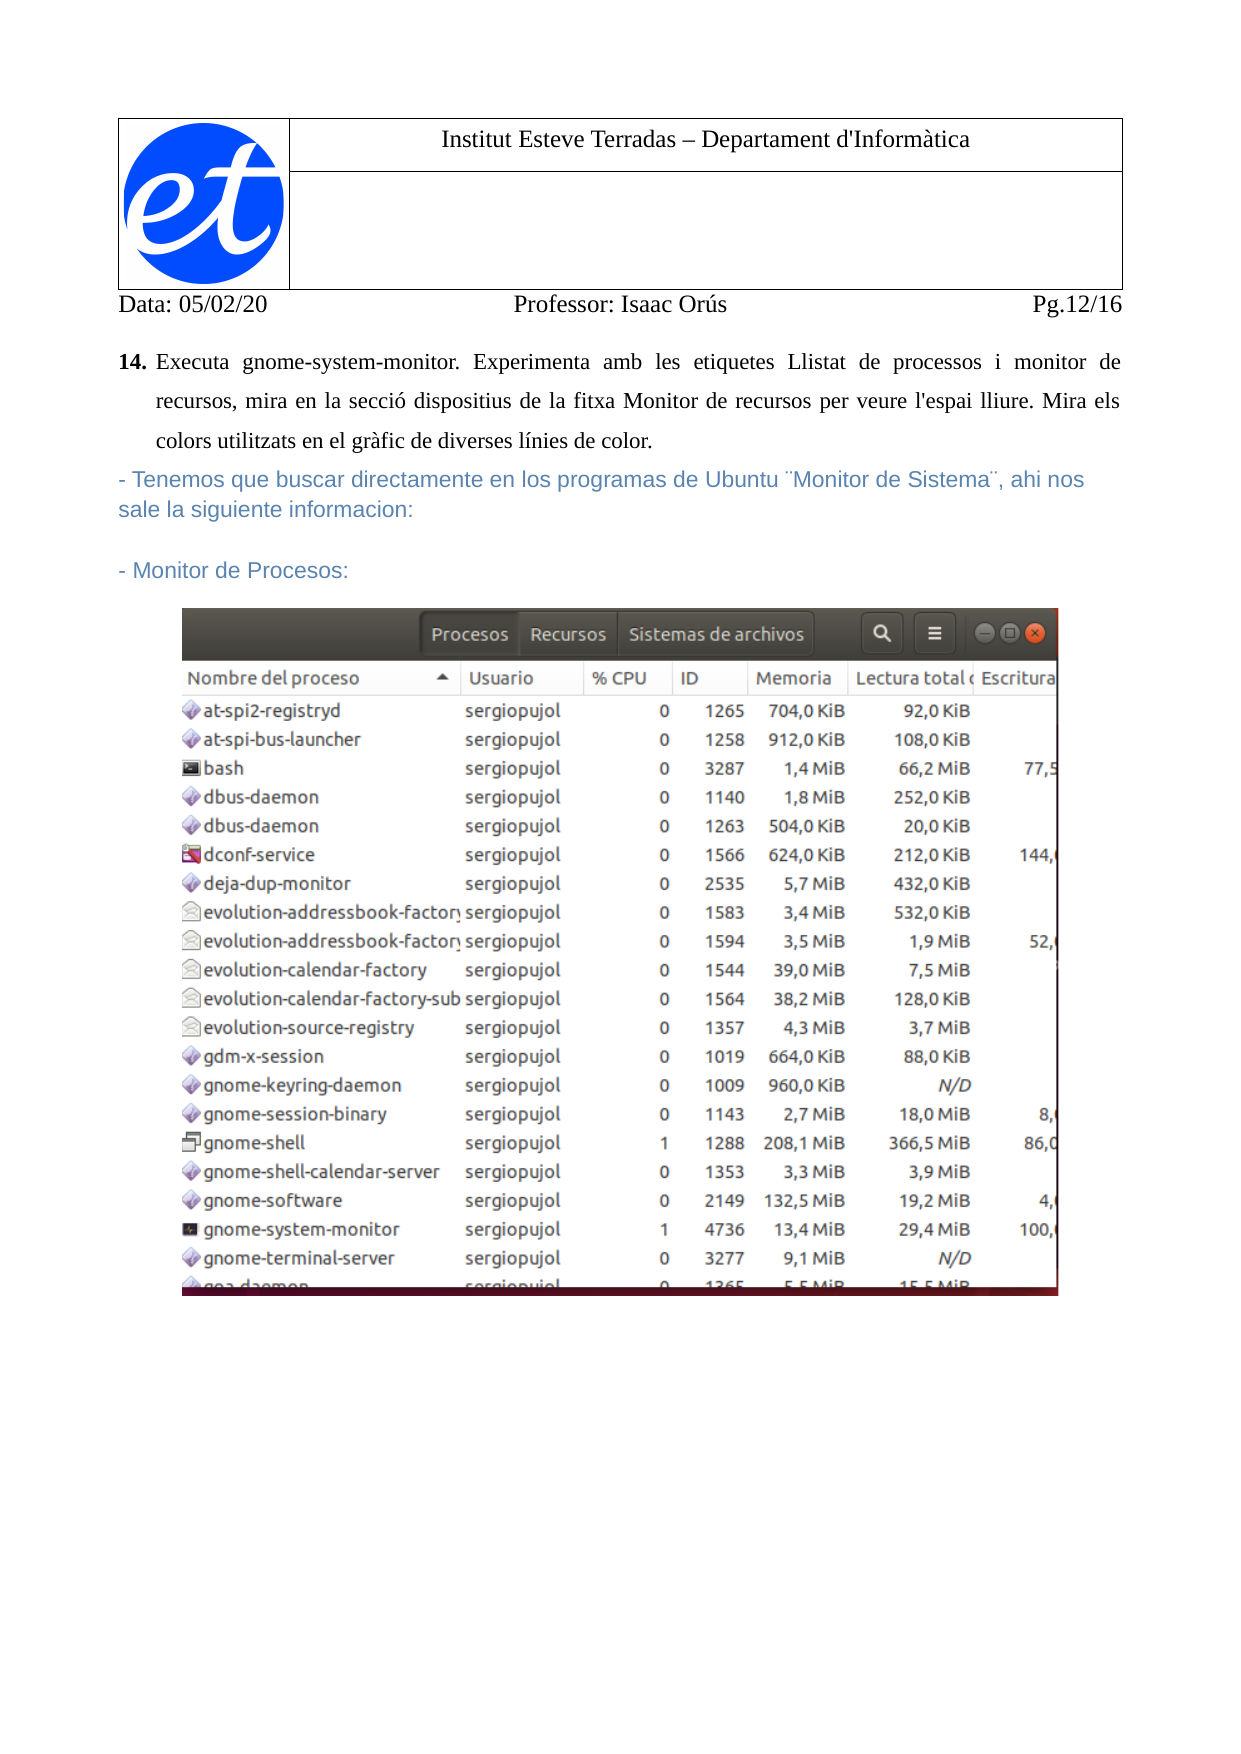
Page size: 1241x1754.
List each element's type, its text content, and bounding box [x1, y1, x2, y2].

picture [182, 608, 1059, 1296]
list Executa gnome-system-monitor. Experimenta amb les etiquetes Llistat de processos i monitor de recursos, mira en la secció dispositius de la fitxa Monitor de recursos per veure l'espai lliure. Mira els colors utilitzats en el gràfic de diverses línies de color. [118, 348, 1122, 453]
text - Tenemos que buscar directamente en los programas de Ubuntu ¨Monitor de Sistema¨, ahi nos sale la siguiente informacion: [118, 466, 1122, 523]
text - Monitor de Procesos: [118, 557, 1122, 583]
picture [123, 123, 284, 284]
